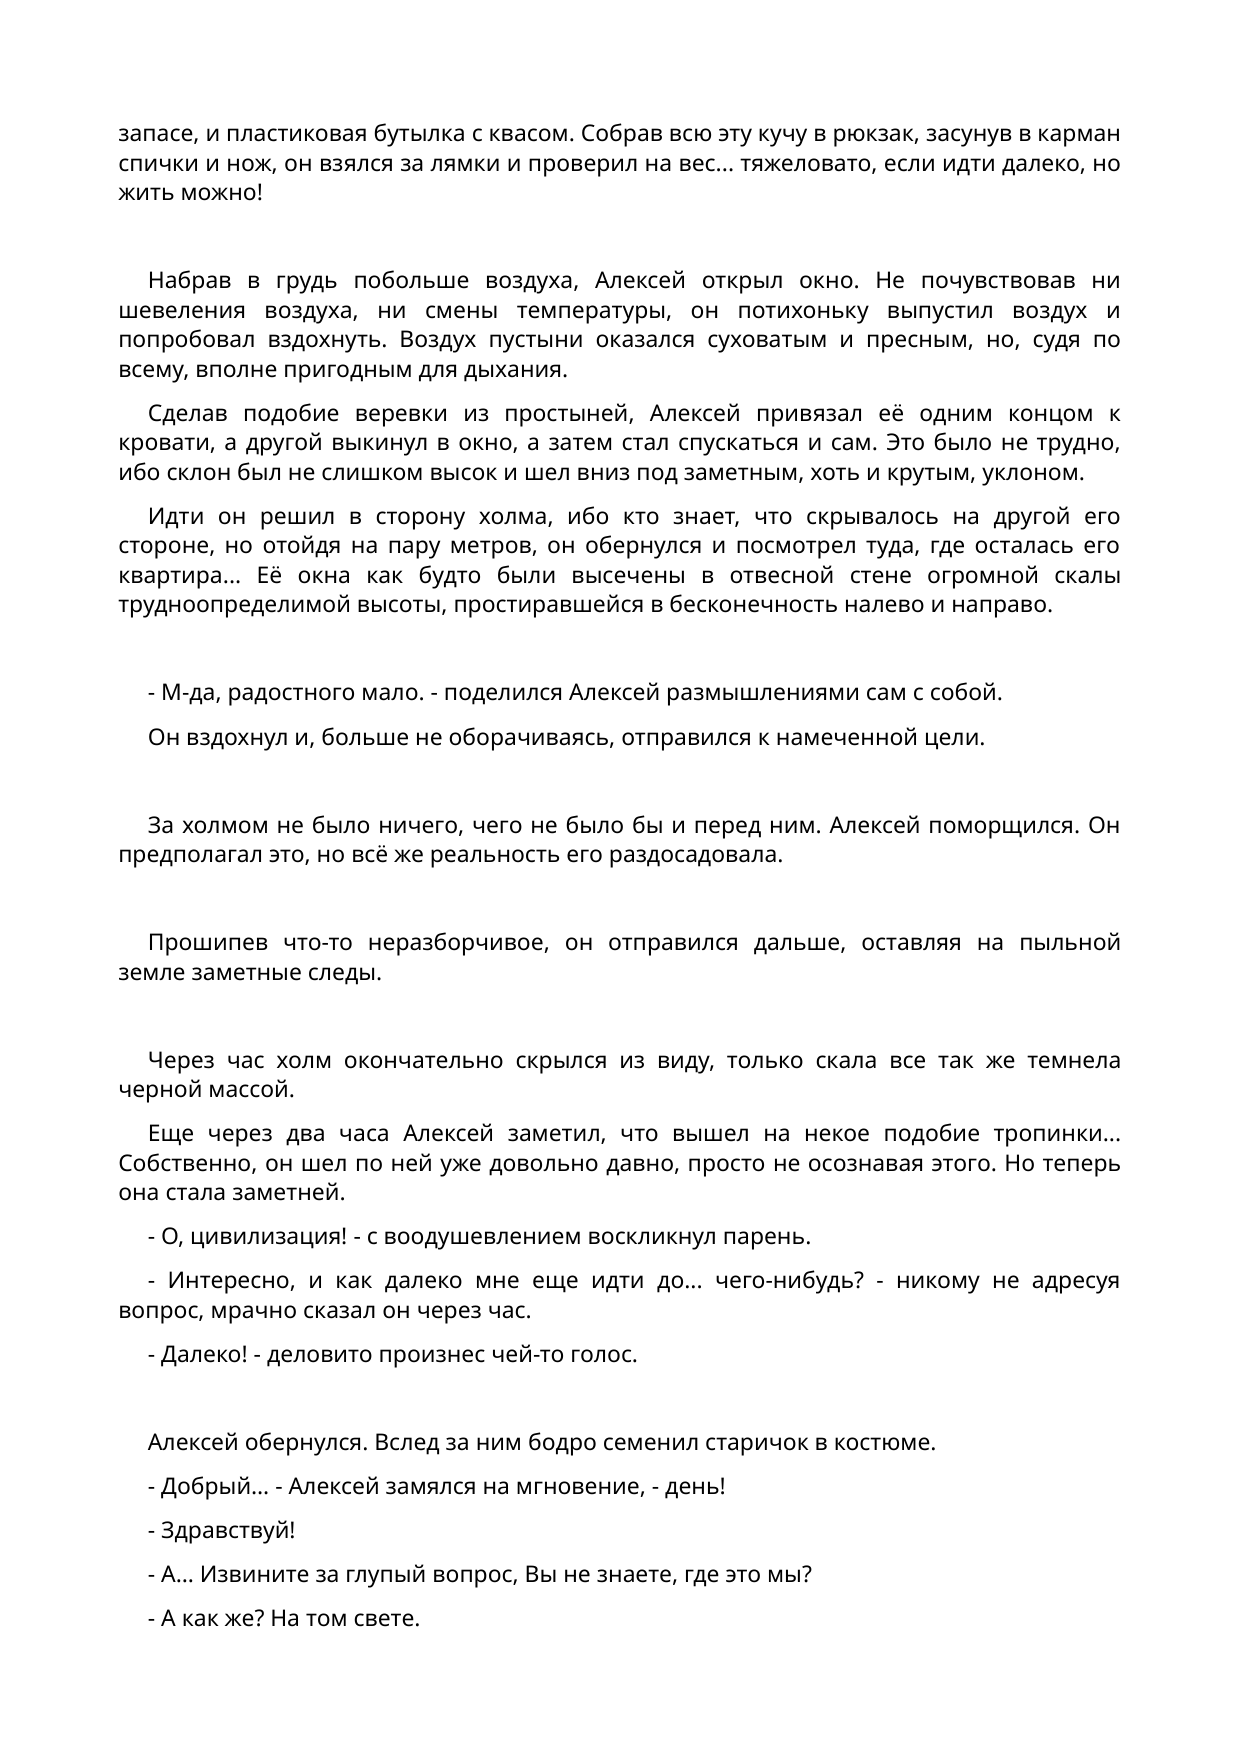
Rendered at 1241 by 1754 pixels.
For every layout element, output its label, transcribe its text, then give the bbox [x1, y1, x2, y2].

text - А… Извините за глупый вопрос, Вы не знаете, где это мы? [118, 1559, 1122, 1589]
text - Здравствуй! [118, 1515, 1122, 1544]
text - Добрый… - Алексей замялся на мгновение, - день! [118, 1471, 1122, 1501]
text Сделав подобие веревки из простыней, Алексей привязал её одним концом к кровати, а другой выкинул в окно, а затем стал спускаться и сам. Это было не трудно, ибо склон был не слишком высок и шел вниз под заметным, хоть и крутым, уклоном. [118, 398, 1122, 486]
text - О, цивилизация! - с воодушевлением воскликнул парень. [118, 1221, 1122, 1251]
text Через час холм окончательно скрылся из виду, только скала все так же темнела черной массой. [118, 1045, 1122, 1104]
text Еще через два часа Алексей заметил, что вышел на некое подобие тропинки... Собственно, он шел по ней уже довольно давно, просто не осознавая этого. Но теперь она стала заметней. [118, 1118, 1122, 1207]
text Прошипев что-то неразборчивое, он отправился дальше, оставляя на пыльной земле заметные следы. [118, 927, 1122, 986]
text Алексей обернулся. Вслед за ним бодро семенил старичок в костюме. [118, 1427, 1122, 1456]
text Идти он решил в сторону холма, ибо кто знает, что скрывалось на другой его стороне, но отойдя на пару метров, он обернулся и посмотрел туда, где осталась его квартира... Её окна как будто были высечены в отвесной стене огромной скалы трудноопределимой высоты, простиравшейся в бесконечность налево и направо. [118, 501, 1122, 619]
text - Далеко! - деловито произнес чей-то голос. [118, 1339, 1122, 1368]
text - М-да, радостного мало. - поделился Алексей размышлениями сам с собой. [118, 677, 1122, 707]
text запасе, и пластиковая бутылка с квасом. Собрав всю эту кучу в рюкзак, засунув в карман спички и нож, он взялся за лямки и проверил на вес... тяжеловато, если идти далеко, но жить можно! [118, 118, 1122, 207]
text За холмом не было ничего, чего не было бы и перед ним. Алексей поморщился. Он предполагал это, но всё же реальность его раздосадовала. [118, 809, 1122, 868]
text - Интересно, и как далеко мне еще идти до... чего-нибудь? - никому не адресуя вопрос, мрачно сказал он через час. [118, 1265, 1122, 1324]
text - А как же? На том свете. [118, 1603, 1122, 1633]
text Он вздохнул и, больше не оборачиваясь, отправился к намеченной цели. [118, 721, 1122, 751]
text Набрав в грудь побольше воздуха, Алексей открыл окно. Не почувствовав ни шевеления воздуха, ни смены температуры, он потихоньку выпустил воздух и попробовал вздохнуть. Воздух пустыни оказался суховатым и пресным, но, судя по всему, вполне пригодным для дыхания. [118, 265, 1122, 383]
